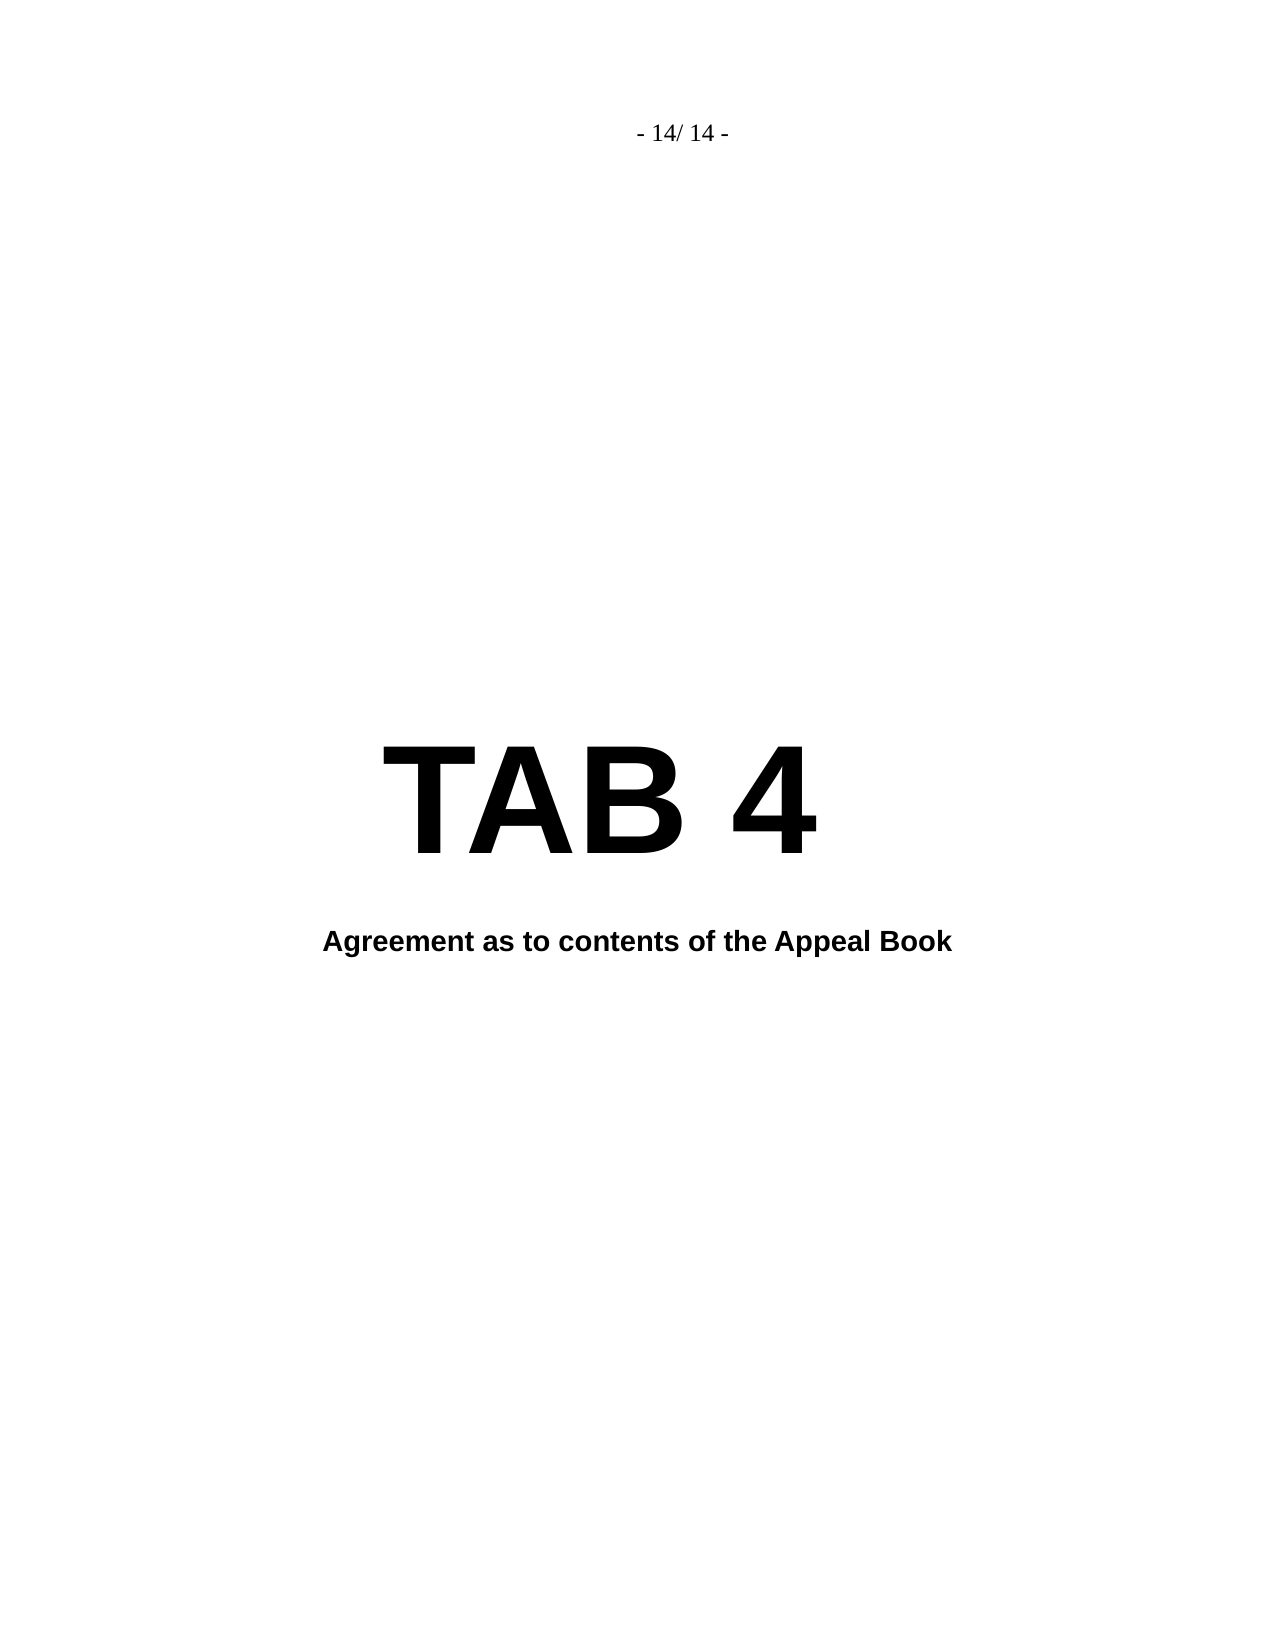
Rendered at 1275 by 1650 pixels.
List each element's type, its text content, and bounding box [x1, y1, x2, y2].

subtitle Agreement as to contents of the Appeal Book [118, 924, 1157, 957]
